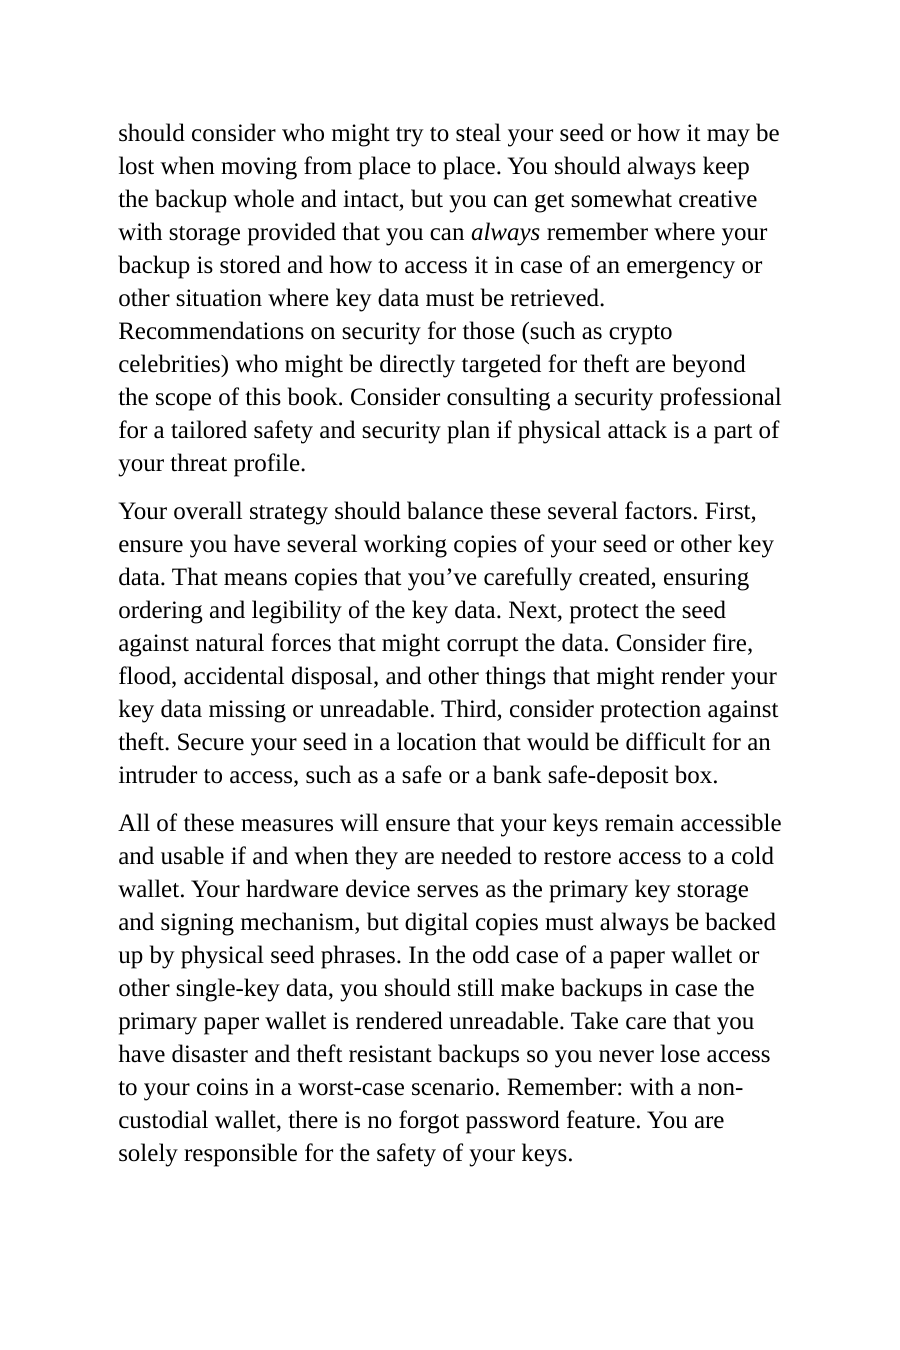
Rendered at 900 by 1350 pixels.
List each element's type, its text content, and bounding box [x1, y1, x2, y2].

text Your overall strategy should balance these several factors. First, ensure you have several working copies of your seed or other key data. That means copies that you’ve carefully created, ensuring ordering and legibility of the key data. Next, protect the seed against natural forces that might corrupt the data. Consider fire, flood, accidental disposal, and other things that might render your key data missing or unreadable. Third, consider protection against theft. Secure your seed in a location that would be difficult for an intruder to access, such as a safe or a bank safe-deposit box. [118, 496, 782, 789]
text should consider who might try to steal your seed or how it may be lost when moving from place to place. You should always keep the backup whole and intact, but you can get somewhat creative with storage provided that you can always remember where your backup is stored and how to access it in case of an emergency or other situation where key data must be retrieved. Recommendations on security for those (such as crypto celebrities) who might be directly targeted for theft are beyond the scope of this book. Consider consulting a security professional for a tailored safety and security plan if physical attack is a part of your threat profile. [118, 118, 782, 477]
text All of these measures will ensure that your keys remain accessible and usable if and when they are needed to restore access to a cold wallet. Your hardware device serves as the primary key storage and signing mechanism, but digital copies must always be backed up by physical seed phrases. In the odd case of a paper wallet or other single-key data, you should still make backups in case the primary paper wallet is rendered unreadable. Take care that you have disaster and theft resistant backups so you never lose access to your coins in a worst-case scenario. Remember: with a non-custodial wallet, there is no forgot password feature. You are solely responsible for the safety of your keys. [118, 808, 782, 1167]
